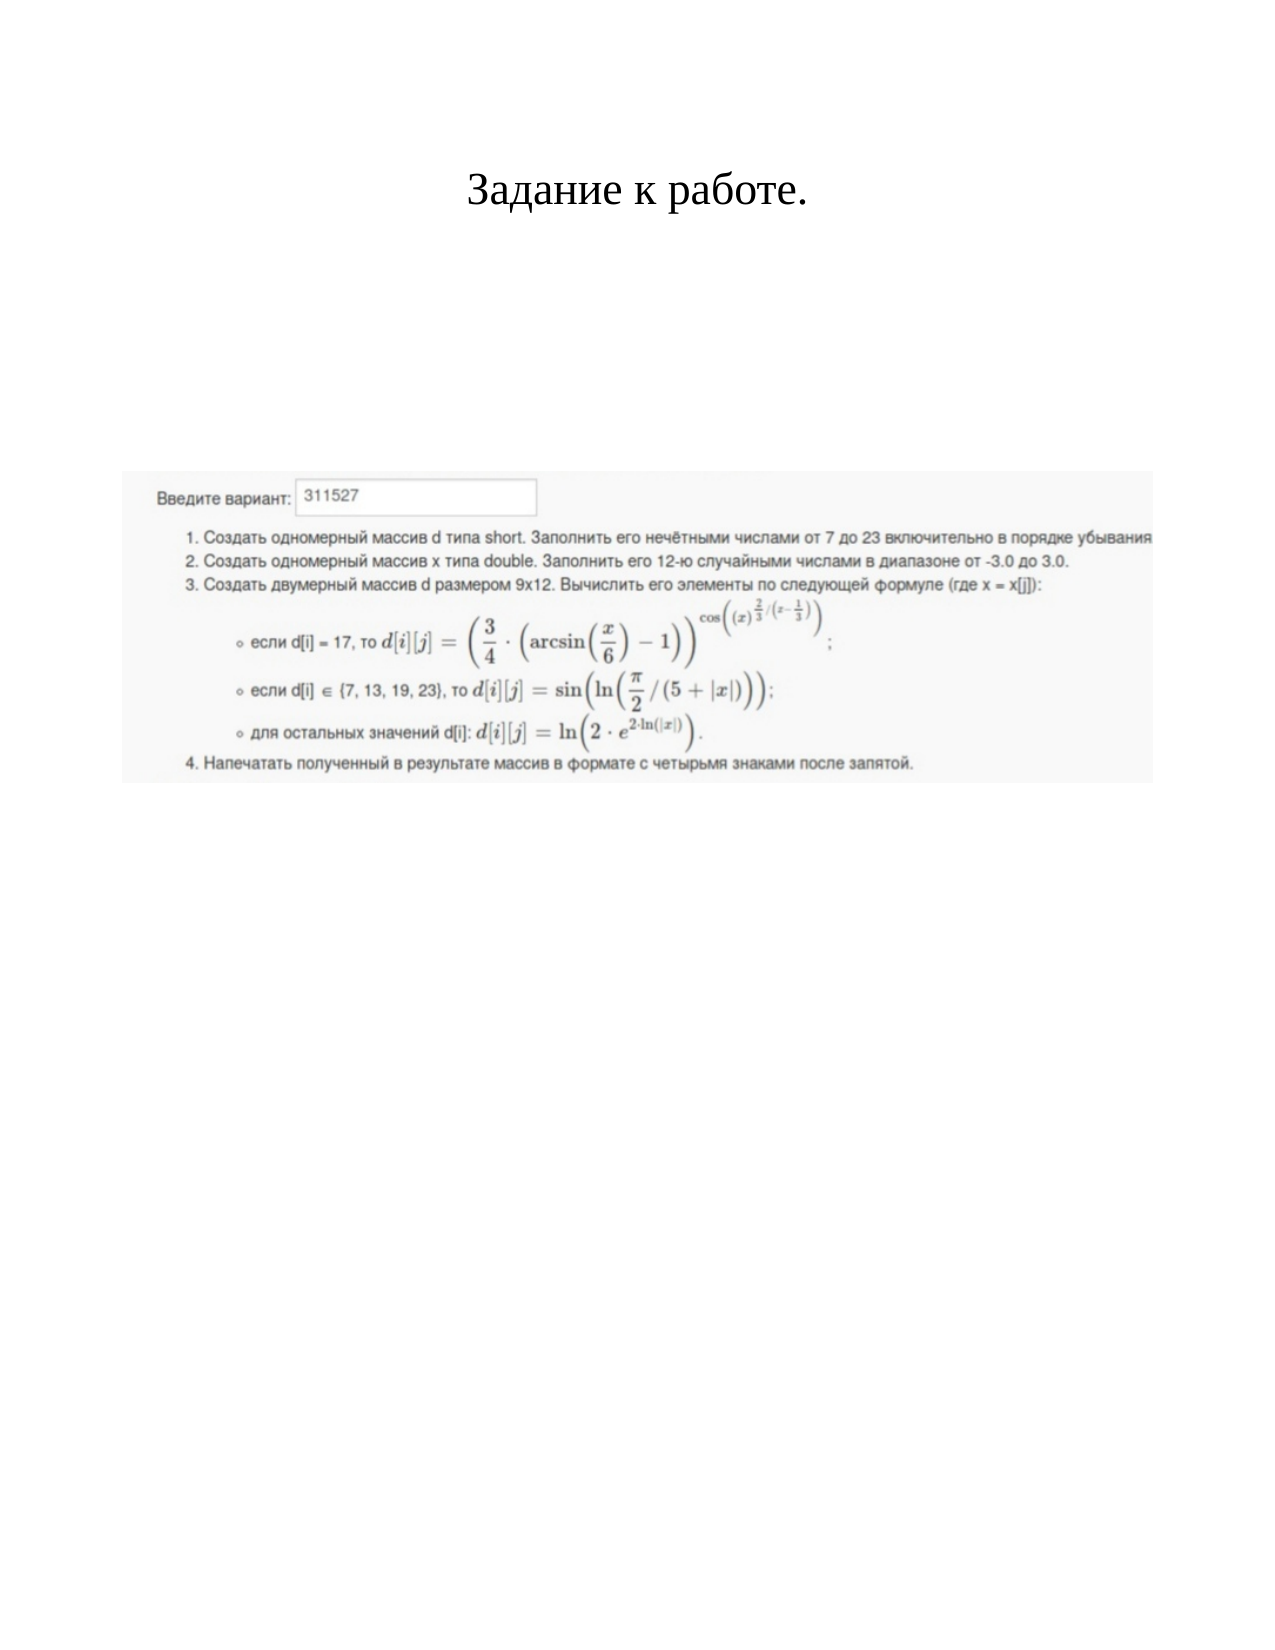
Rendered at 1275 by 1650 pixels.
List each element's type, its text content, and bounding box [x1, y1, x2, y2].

picture [122, 471, 1153, 783]
text Задание к работе. [118, 161, 1157, 214]
